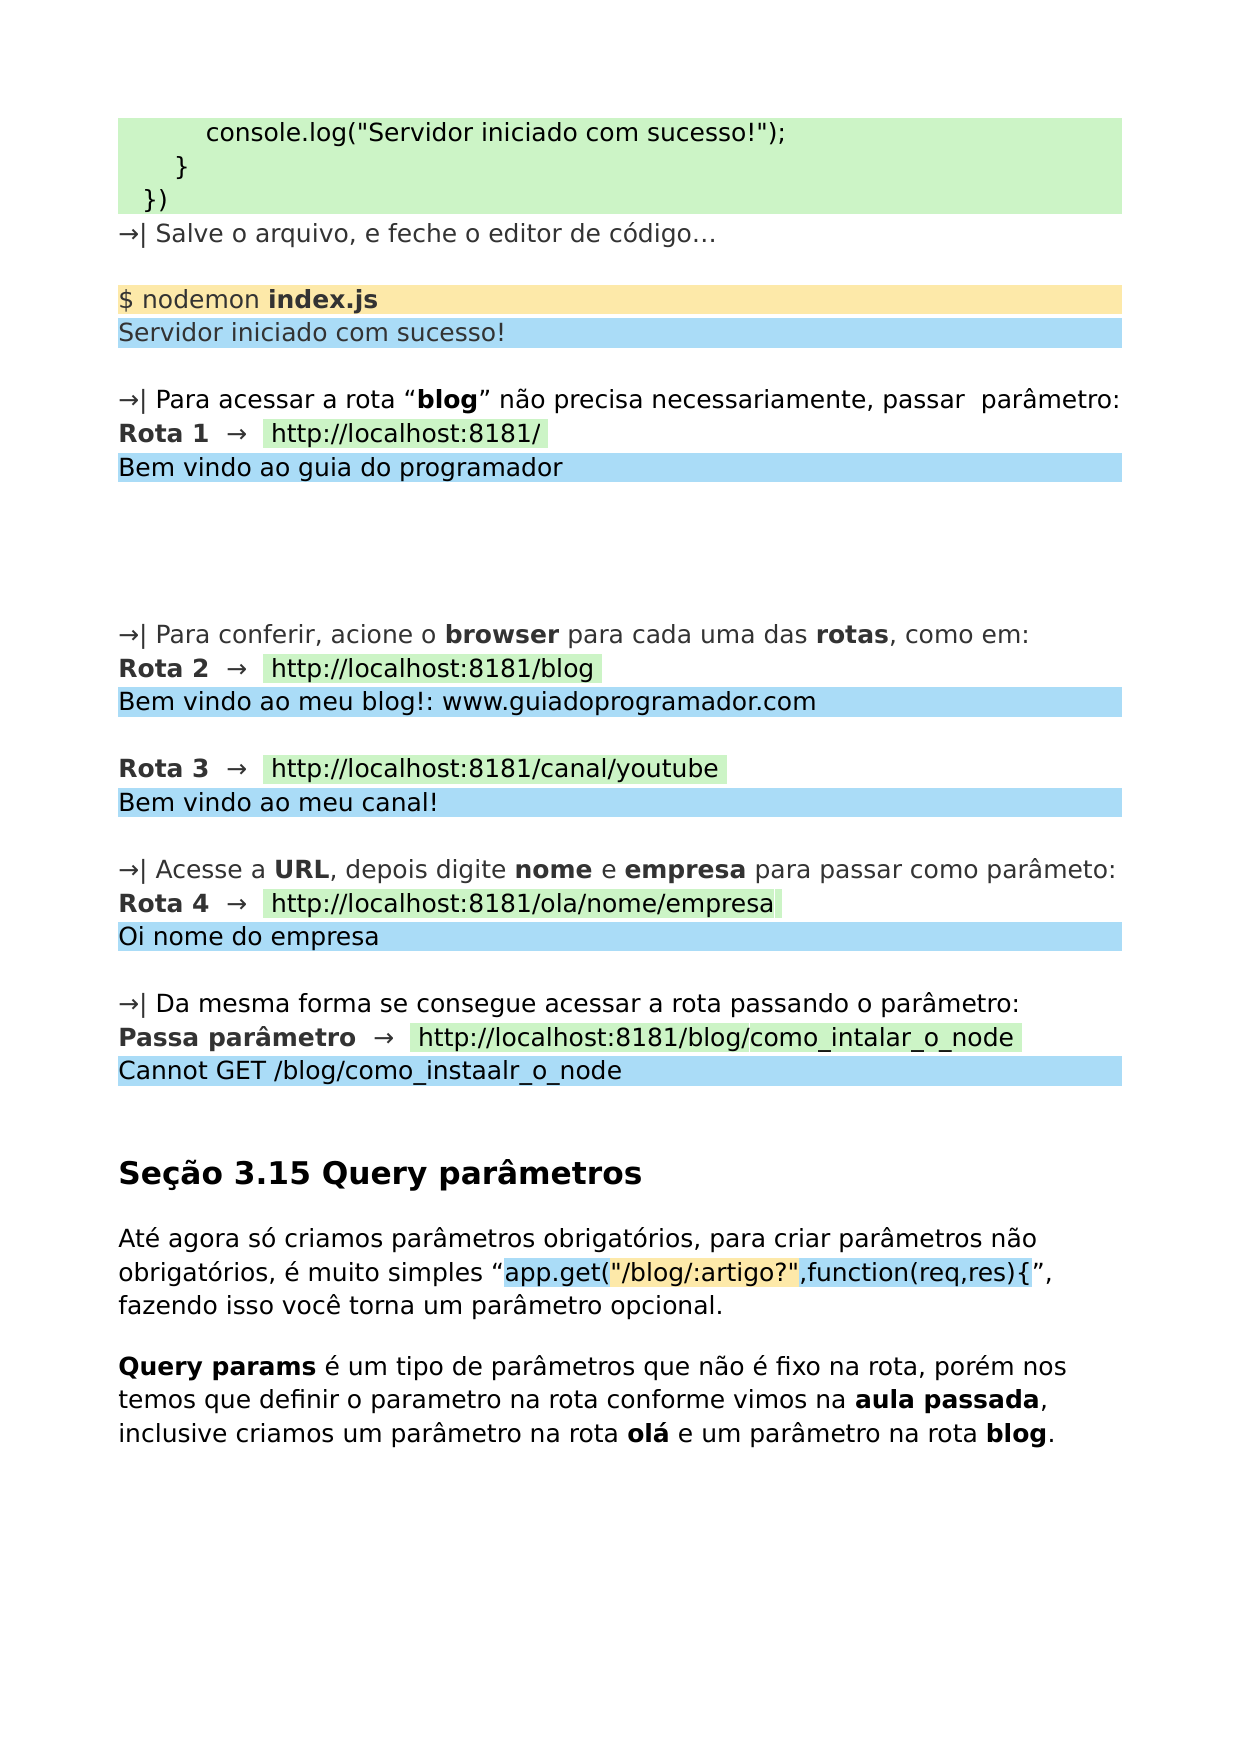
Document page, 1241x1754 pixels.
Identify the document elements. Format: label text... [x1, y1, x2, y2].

text →| Para acessar a rota “blog” não precisa necessariamente, passar parâmetro: [118, 386, 1122, 415]
text →| Para conferir, acione o browser para cada uma das rotas, como em: [118, 620, 1122, 649]
text →| Da mesma forma se consegue acessar a rota passando o parâmetro: [118, 989, 1122, 1018]
text Rota 1 → http://localhost:8181/ [118, 419, 1122, 448]
text Servidor iniciado com sucesso! [118, 318, 1122, 348]
text Query params é um tipo de parâmetros que não é fixo na rota, porém nos temos que definir o parametro na rota conforme vimos na aula passada, inclusive criamos um parâmetro na rota olá e um parâmetro na rota blog. [118, 1352, 1122, 1448]
text $ nodemon index.js [118, 285, 1122, 314]
text } [118, 152, 1122, 181]
text Passa parâmetro → http://localhost:8181/blog/como_intalar_o_node [118, 1023, 1122, 1052]
text →| Acesse a URL, depois digite nome e empresa para passar como parâmeto: [118, 855, 1122, 884]
text Rota 2 → http://localhost:8181/blog [118, 654, 1122, 683]
text Bem vindo ao guia do programador [118, 453, 1122, 482]
text console.log("Servidor iniciado com sucesso!"); [118, 118, 1122, 147]
text Rota 4 → http://localhost:8181/ola/nome/empresa [118, 889, 1122, 918]
text Até agora só criamos parâmetros obrigatórios, para criar parâmetros não obrigatórios, é muito simples “app.get("/blog/:artigo?",function(req,res){”, fazendo isso você torna um parâmetro opcional. [118, 1224, 1122, 1321]
text }) [118, 185, 1122, 214]
text →| Salve o arquivo, e feche o editor de código… [118, 219, 1122, 248]
subtitle Bem vindo ao meu blog!: www.guiadoprogramador.com [118, 687, 1122, 717]
text Rota 3 → http://localhost:8181/canal/youtube [118, 754, 1122, 784]
text Cannot GET /blog/como_instaalr_o_node [118, 1056, 1122, 1086]
subtitle Bem vindo ao meu canal! [118, 788, 1122, 817]
subtitle Oi nome do empresa [118, 922, 1122, 951]
text Seção 3.15 Query parâmetros [118, 1155, 1122, 1192]
